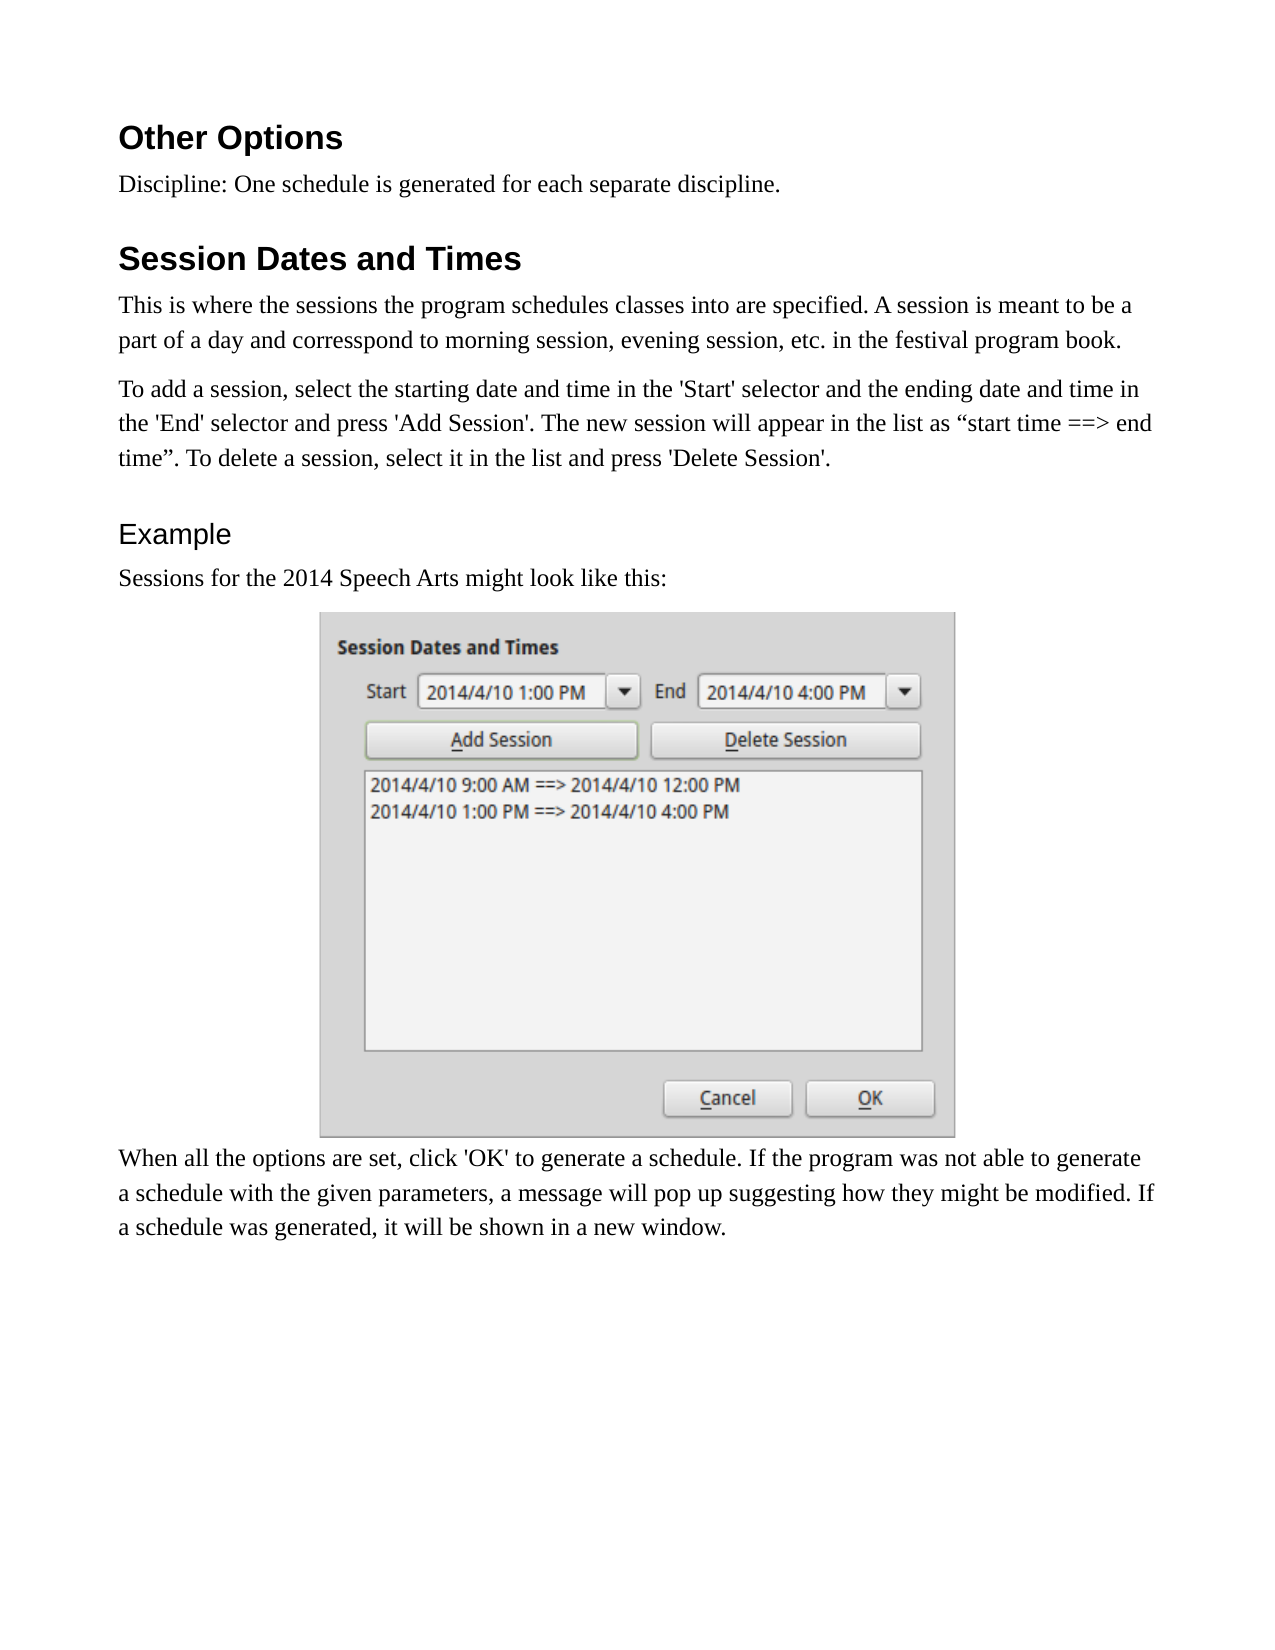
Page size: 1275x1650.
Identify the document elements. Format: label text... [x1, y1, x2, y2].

picture [319, 612, 956, 1138]
subtitle Example [118, 517, 1157, 550]
subtitle Other Options [118, 118, 1157, 157]
text Discipline: One schedule is generated for each separate discipline. [118, 169, 1157, 198]
text This is where the sessions the program schedules classes into are specified. A session is meant to be a part of a day and corresspond to morning session, evening session, etc. in the festival program book. [118, 290, 1157, 353]
text Sessions for the 2014 Speech Arts might look like this: [118, 563, 1157, 592]
text When all the options are set, click 'OK' to generate a schedule. If the program was not able to generate a schedule with the given parameters, a message will pop up suggesting how they might be modified. If a schedule was generated, it will be shown in a new window. [118, 612, 1157, 1241]
subtitle Session Dates and Times [118, 239, 1157, 278]
text To add a session, select the starting date and time in the 'Start' selector and the ending date and time in the 'End' selector and press 'Add Session'. The new session will appear in the list as “start time ==> end time”. To delete a session, select it in the list and press 'Delete Session'. [118, 374, 1157, 472]
